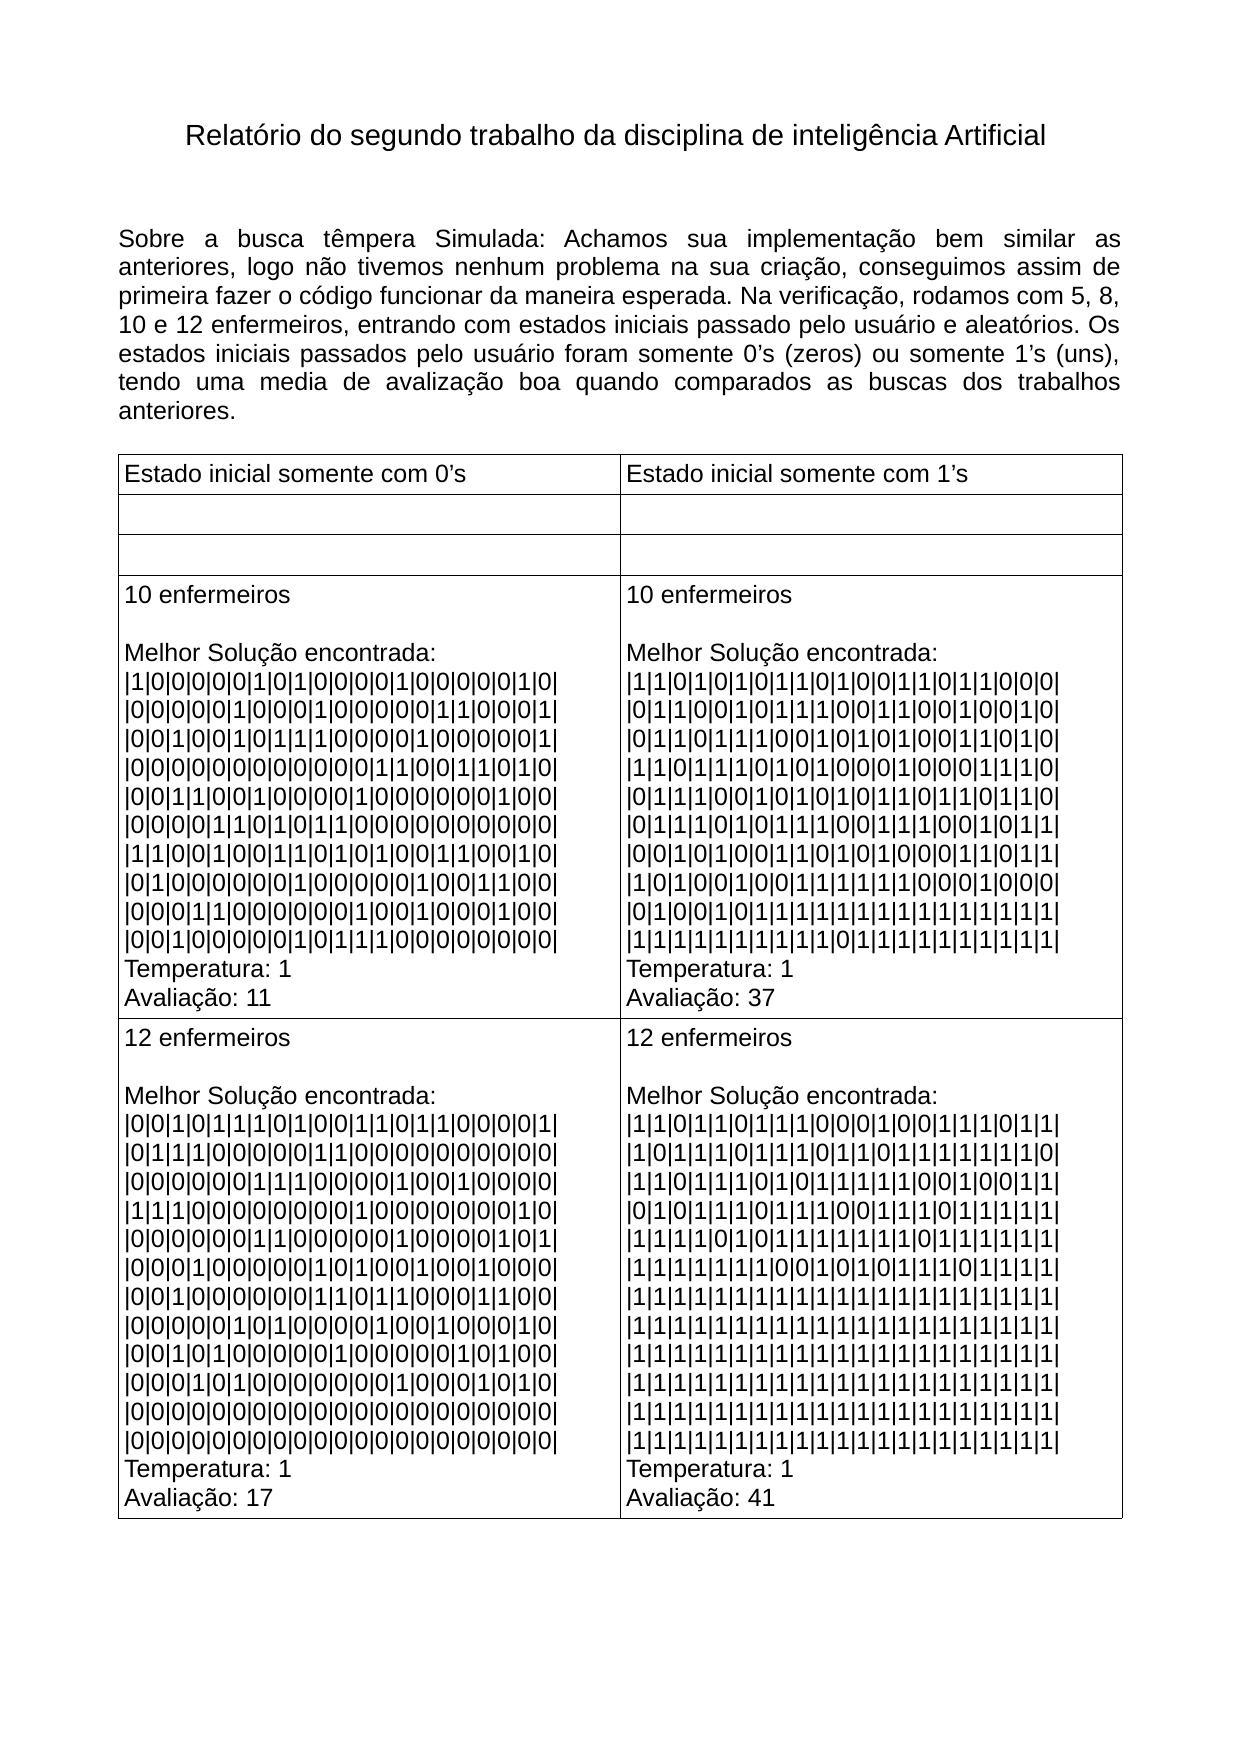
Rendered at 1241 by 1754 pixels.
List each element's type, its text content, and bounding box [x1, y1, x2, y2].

table_header Estado inicial somente com 0’s [119, 455, 620, 494]
text Relatório do segundo trabalho da disciplina de inteligência Artificial [118, 118, 1122, 152]
table_cell 10 enfermeiros Melhor Solução encontrada: |1|1|0|1|0|1|0|1|1|0|1|0|0|1|1|0|1|1|0|0|0| |0|1|1|0|0|1|0|1|1|1|0|0|1|1|0|0|1|0|0|1|0| |0|1|1|0|1|1|1|0|0|1|0|1|0|1|0|0|1|1|0|1|0| |1|1|0|1|1|1|0|1|0|1|0|0|0|1|0|0|0|1|1|1|0| |0|1|1|1|0|0|1|0|1|0|1|0|1|1|0|1|1|0|1|1|0| |0|1|1|1|0|1|0|1|1|1|0|0|1|1|1|0|0|1|0|1|1| |0|0|1|0|1|0|0|1|1|0|1|0|1|0|0|0|1|1|0|1|1| |1|0|1|0|0|1|0|0|1|1|1|1|1|1|0|0|0|1|0|0|0| |0|1|0|0|1|0|1|1|1|1|1|1|1|1|1|1|1|1|1|1|1| |1|1|1|1|1|1|1|1|1|1|0|1|1|1|1|1|1|1|1|1|1| Temperatura: 1 Avaliação: 37 [621, 576, 1122, 1017]
text Sobre a busca têmpera Simulada: Achamos sua implementação bem similar as anteriores, logo não tivemos nenhum problema na sua criação, conseguimos assim de primeira fazer o código funcionar da maneira esperada. Na verificação, rodamos com 5, 8, 10 e 12 enfermeiros, entrando com estados iniciais passado pelo usuário e aleatórios. Os estados iniciais passados pelo usuário foram somente 0’s (zeros) ou somente 1’s (uns), tendo uma media de avalização boa quando comparados as buscas dos trabalhos anteriores. [118, 224, 1122, 425]
table_cell 10 enfermeiros Melhor Solução encontrada: |1|0|0|0|0|0|1|0|1|0|0|0|0|1|0|0|0|0|0|1|0| |0|0|0|0|0|1|0|0|0|1|0|0|0|0|0|1|1|0|0|0|1| |0|0|1|0|0|1|0|1|1|1|0|0|0|0|1|0|0|0|0|0|1| |0|0|0|0|0|0|0|0|0|0|0|0|1|1|0|0|1|1|0|1|0| |0|0|1|1|0|0|1|0|0|0|0|1|0|0|0|0|0|0|1|0|0| |0|0|0|0|1|1|0|1|0|1|1|0|0|0|0|0|0|0|0|0|0| |1|1|0|0|1|0|0|1|1|0|1|0|1|0|0|1|1|0|0|1|0| |0|1|0|0|0|0|0|0|1|0|0|0|0|0|1|0|0|1|1|0|0| |0|0|0|1|1|0|0|0|0|0|0|1|0|0|1|0|0|0|1|0|0| |0|0|1|0|0|0|0|0|1|0|1|1|1|0|0|0|0|0|0|0|0| Temperatura: 1 Avaliação: 11 [119, 576, 620, 1017]
table_cell 12 enfermeiros Melhor Solução encontrada: |1|1|0|1|1|0|1|1|1|0|0|0|1|0|0|1|1|1|0|1|1| |1|0|1|1|1|0|1|1|1|0|1|1|0|1|1|1|1|1|1|1|0| |1|1|0|1|1|1|0|1|0|1|1|1|1|1|0|0|1|0|0|1|1| |0|1|0|1|1|1|0|1|1|1|0|0|1|1|1|0|1|1|1|1|1| |1|1|1|1|0|1|0|1|1|1|1|1|1|1|0|1|1|1|1|1|1| |1|1|1|1|1|1|1|0|0|1|0|1|0|1|1|1|0|1|1|1|1| |1|1|1|1|1|1|1|1|1|1|1|1|1|1|1|1|1|1|1|1|1| |1|1|1|1|1|1|1|1|1|1|1|1|1|1|1|1|1|1|1|1|1| |1|1|1|1|1|1|1|1|1|1|1|1|1|1|1|1|1|1|1|1|1| |1|1|1|1|1|1|1|1|1|1|1|1|1|1|1|1|1|1|1|1|1| |1|1|1|1|1|1|1|1|1|1|1|1|1|1|1|1|1|1|1|1|1| |1|1|1|1|1|1|1|1|1|1|1|1|1|1|1|1|1|1|1|1|1| Temperatura: 1 Avaliação: 41 [621, 1019, 1122, 1518]
table_cell [621, 495, 1122, 534]
table_cell [119, 535, 620, 574]
table_cell [621, 535, 1122, 574]
table_header Estado inicial somente com 1’s [621, 455, 1122, 494]
table_cell [119, 495, 620, 534]
table_cell 12 enfermeiros Melhor Solução encontrada: |0|0|1|0|1|1|1|0|1|0|0|1|1|0|1|1|0|0|0|0|1| |0|1|1|1|0|0|0|0|0|1|1|0|0|0|0|0|0|0|0|0|0| |0|0|0|0|0|0|1|1|1|0|0|0|0|1|0|0|1|0|0|0|0| |1|1|1|0|0|0|0|0|0|0|0|1|0|0|0|0|0|0|0|1|0| |0|0|0|0|0|0|1|1|0|0|0|0|0|1|0|0|0|0|1|0|1| |0|0|0|1|0|0|0|0|0|1|0|1|0|0|1|0|0|1|0|0|0| |0|0|1|0|0|0|0|0|0|1|1|0|1|1|0|0|0|1|1|0|0| |0|0|0|0|0|1|0|1|0|0|0|0|1|0|0|1|0|0|0|1|0| |0|0|1|0|1|0|0|0|0|0|1|0|0|0|0|0|1|0|1|0|0| |0|0|0|1|0|1|0|0|0|0|0|0|0|1|0|0|0|1|0|1|0| |0|0|0|0|0|0|0|0|0|0|0|0|0|0|0|0|0|0|0|0|0| |0|0|0|0|0|0|0|0|0|0|0|0|0|0|0|0|0|0|0|0|0| Temperatura: 1 Avaliação: 17 [119, 1019, 620, 1518]
